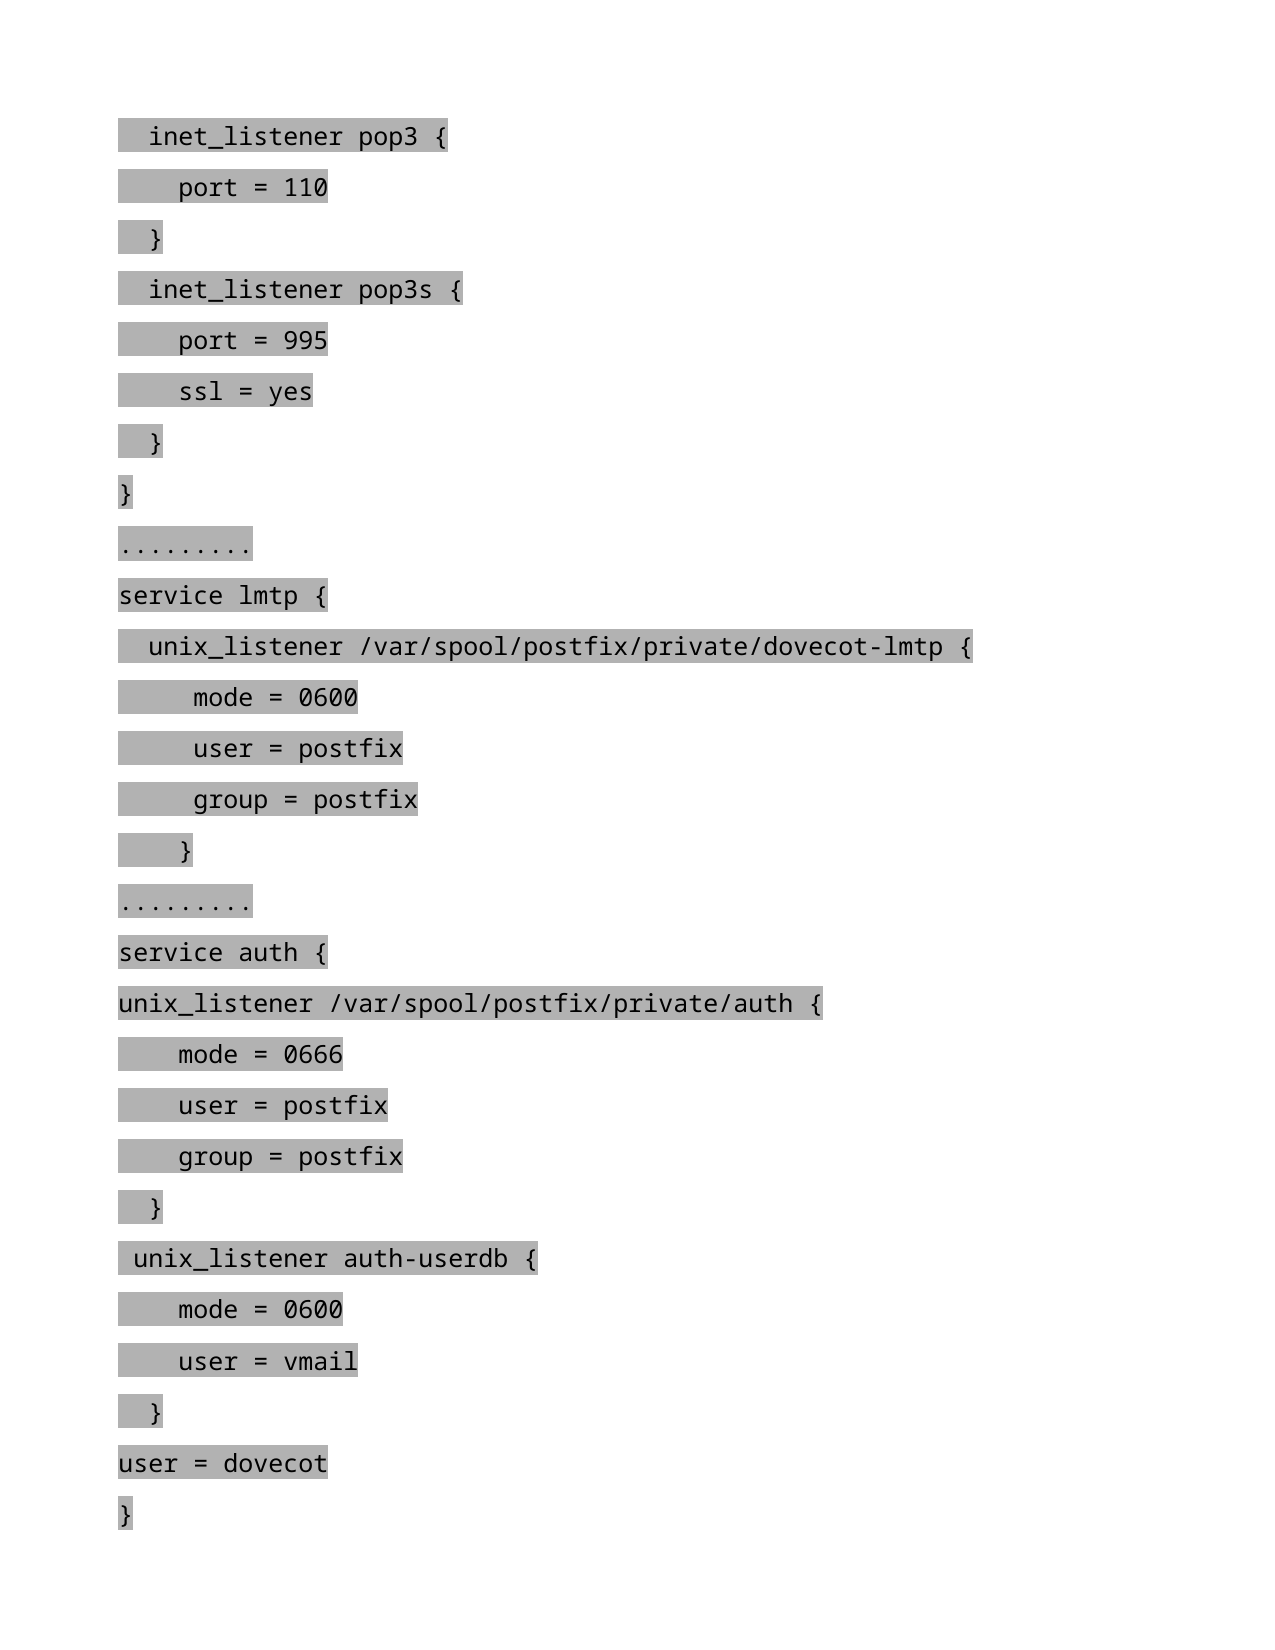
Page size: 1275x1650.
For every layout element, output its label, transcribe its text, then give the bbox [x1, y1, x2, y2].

text } [163, 424, 1157, 458]
text port = 110 [328, 169, 1157, 203]
text service lmtp { [118, 577, 1157, 612]
text ......... [253, 884, 1157, 918]
text } [163, 1190, 1157, 1224]
text ssl = yes [313, 373, 1157, 407]
text ......... [253, 526, 1157, 561]
text mode = 0600 [118, 679, 1157, 714]
text user = postfix [403, 731, 1157, 765]
text inet_listener pop3s { [463, 271, 1157, 305]
text inet_listener pop3 { [448, 118, 1157, 152]
text unix_listener /var/spool/postfix/private/auth { [823, 986, 1157, 1020]
text group = postfix [403, 1139, 1157, 1173]
text mode = 0666 [343, 1037, 1157, 1071]
text port = 995 [328, 322, 1157, 356]
text mode = 0600 [343, 1292, 1157, 1326]
text user = dovecot [328, 1445, 1157, 1479]
text } [163, 220, 1157, 254]
text service auth { [328, 935, 1157, 969]
text } [193, 833, 1157, 867]
text user = vmail [358, 1343, 1157, 1377]
text user = postfix [388, 1088, 1157, 1122]
text group = postfix [418, 782, 1157, 816]
text unix_listener /var/spool/postfix/private/dovecot-lmtp { [118, 628, 1157, 663]
text } [133, 475, 1157, 509]
text } [133, 1496, 1157, 1530]
text unix_listener auth-userdb { [538, 1241, 1157, 1275]
text } [163, 1394, 1157, 1428]
